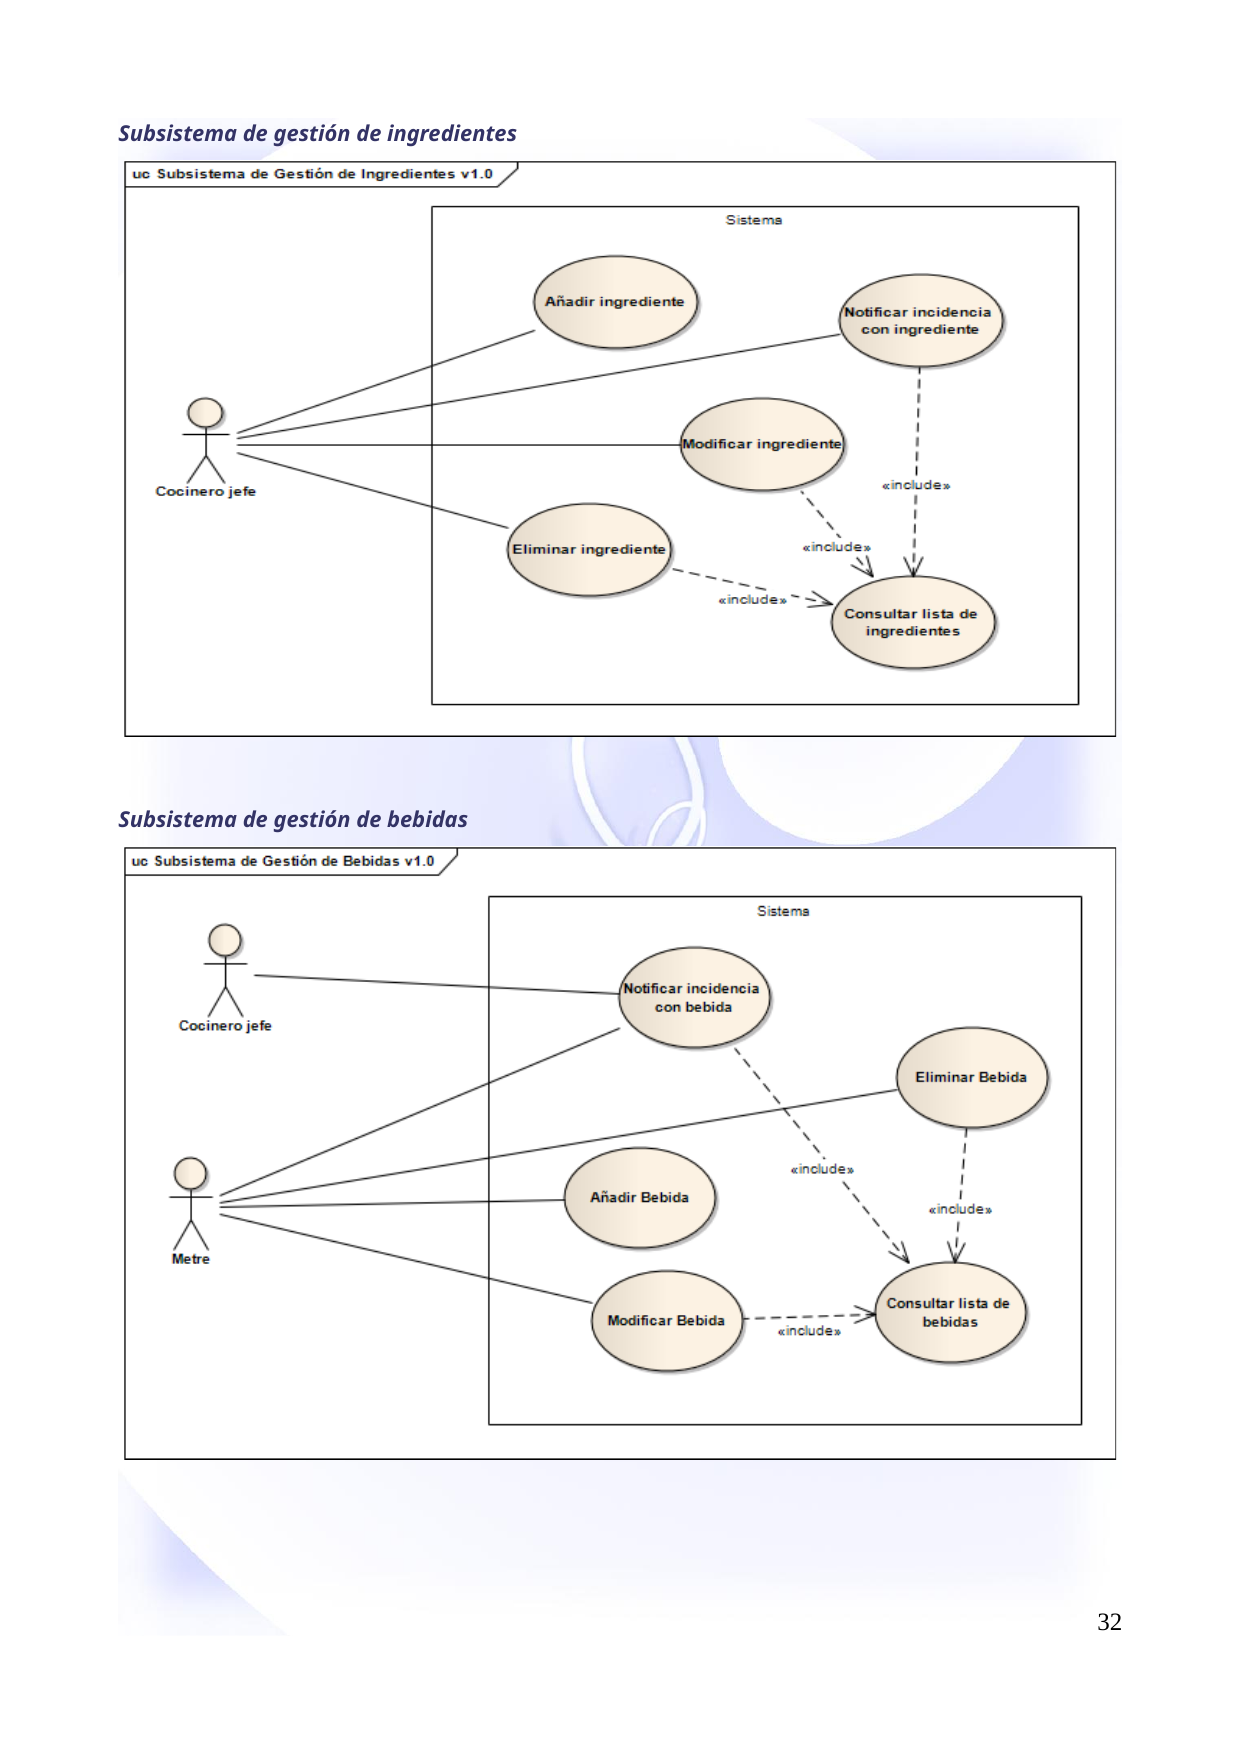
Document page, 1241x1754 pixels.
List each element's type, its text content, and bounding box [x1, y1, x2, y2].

subtitle Subsistema de gestión de ingredientes [118, 118, 1122, 148]
subtitle Subsistema de gestión de bebidas [118, 804, 1122, 834]
picture [118, 834, 1122, 1636]
picture [118, 148, 1122, 804]
